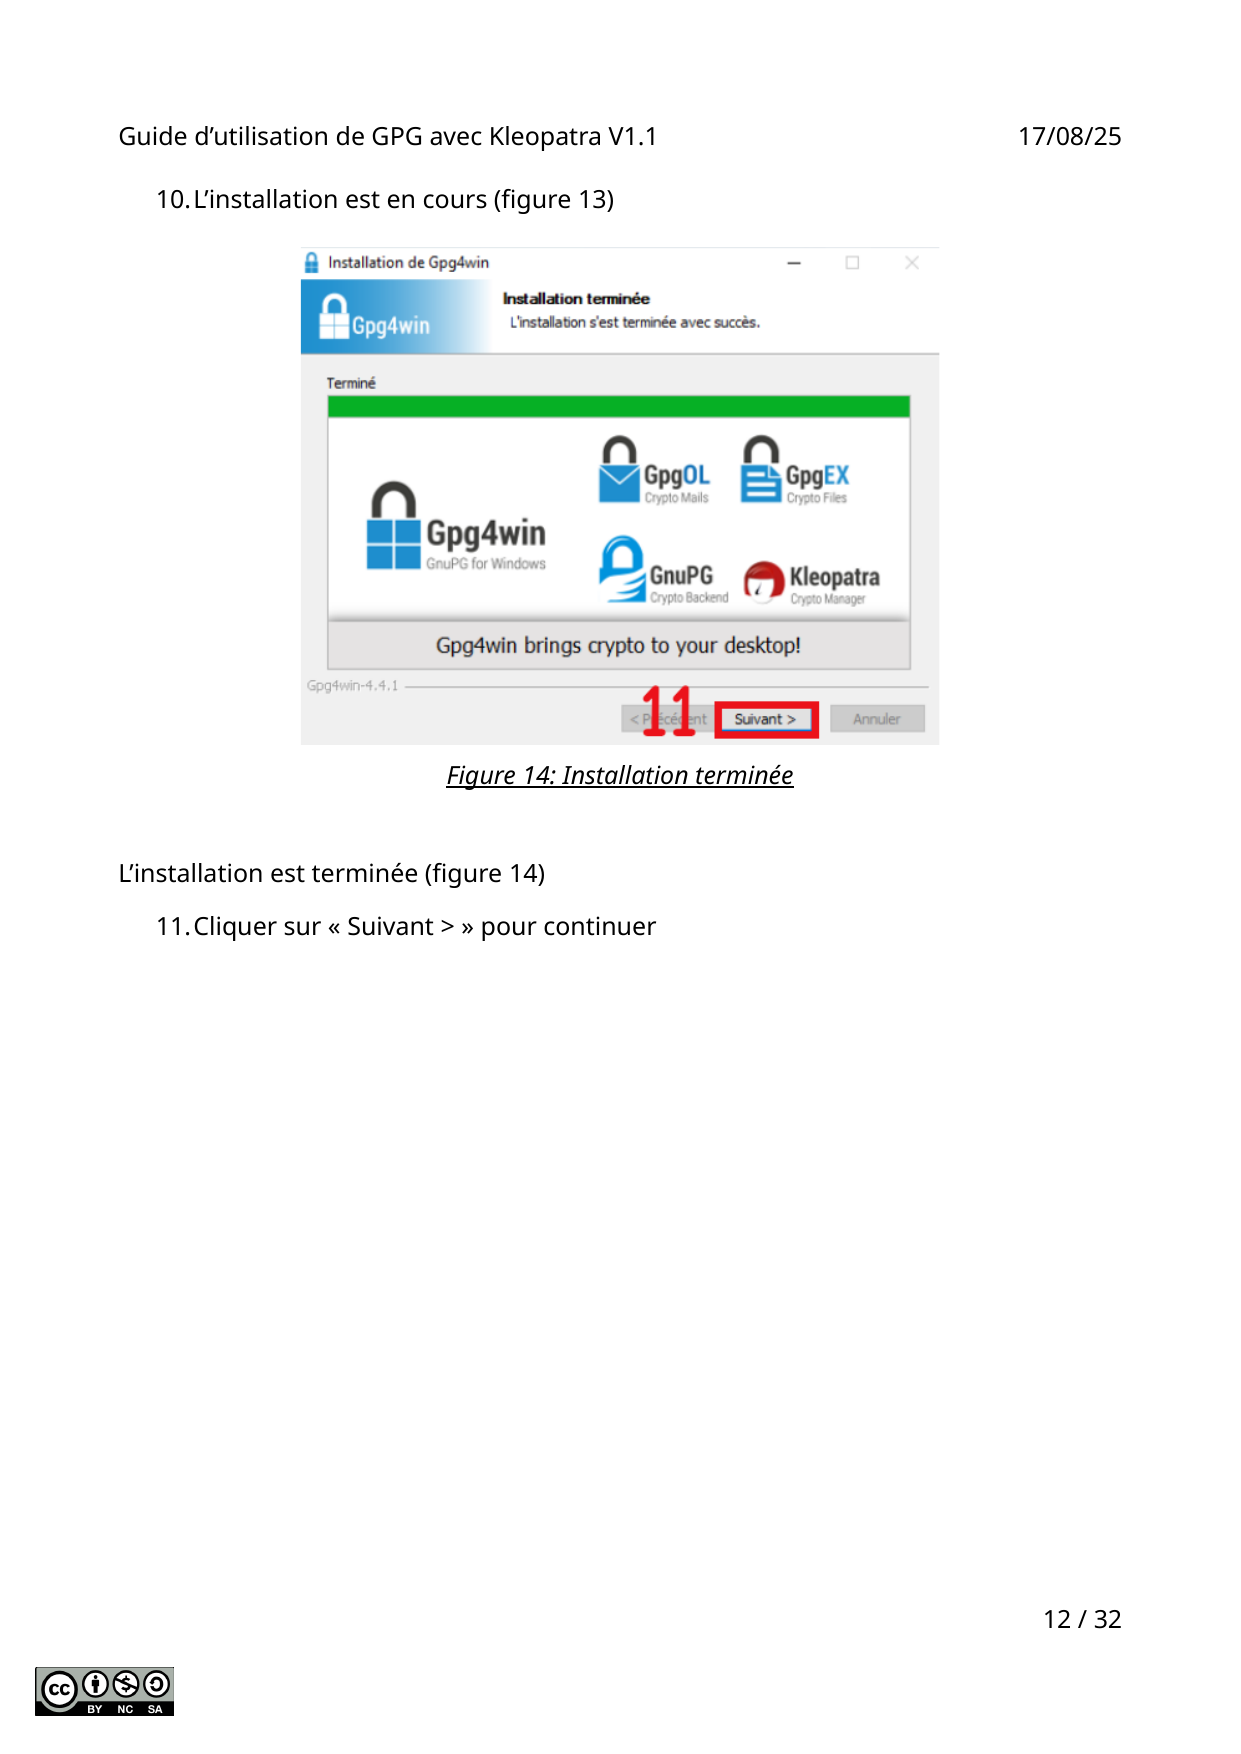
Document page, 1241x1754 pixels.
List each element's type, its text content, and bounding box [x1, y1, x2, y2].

list L’installation est en cours (figure 13) [156, 182, 1122, 216]
picture [35, 1667, 174, 1716]
list Cliquer sur « Suivant > » pour continuer [156, 909, 1122, 943]
picture [300, 247, 940, 745]
text L’installation est terminée (figure 14) [118, 235, 1122, 889]
text Figure 14: Installation terminée [301, 745, 939, 791]
